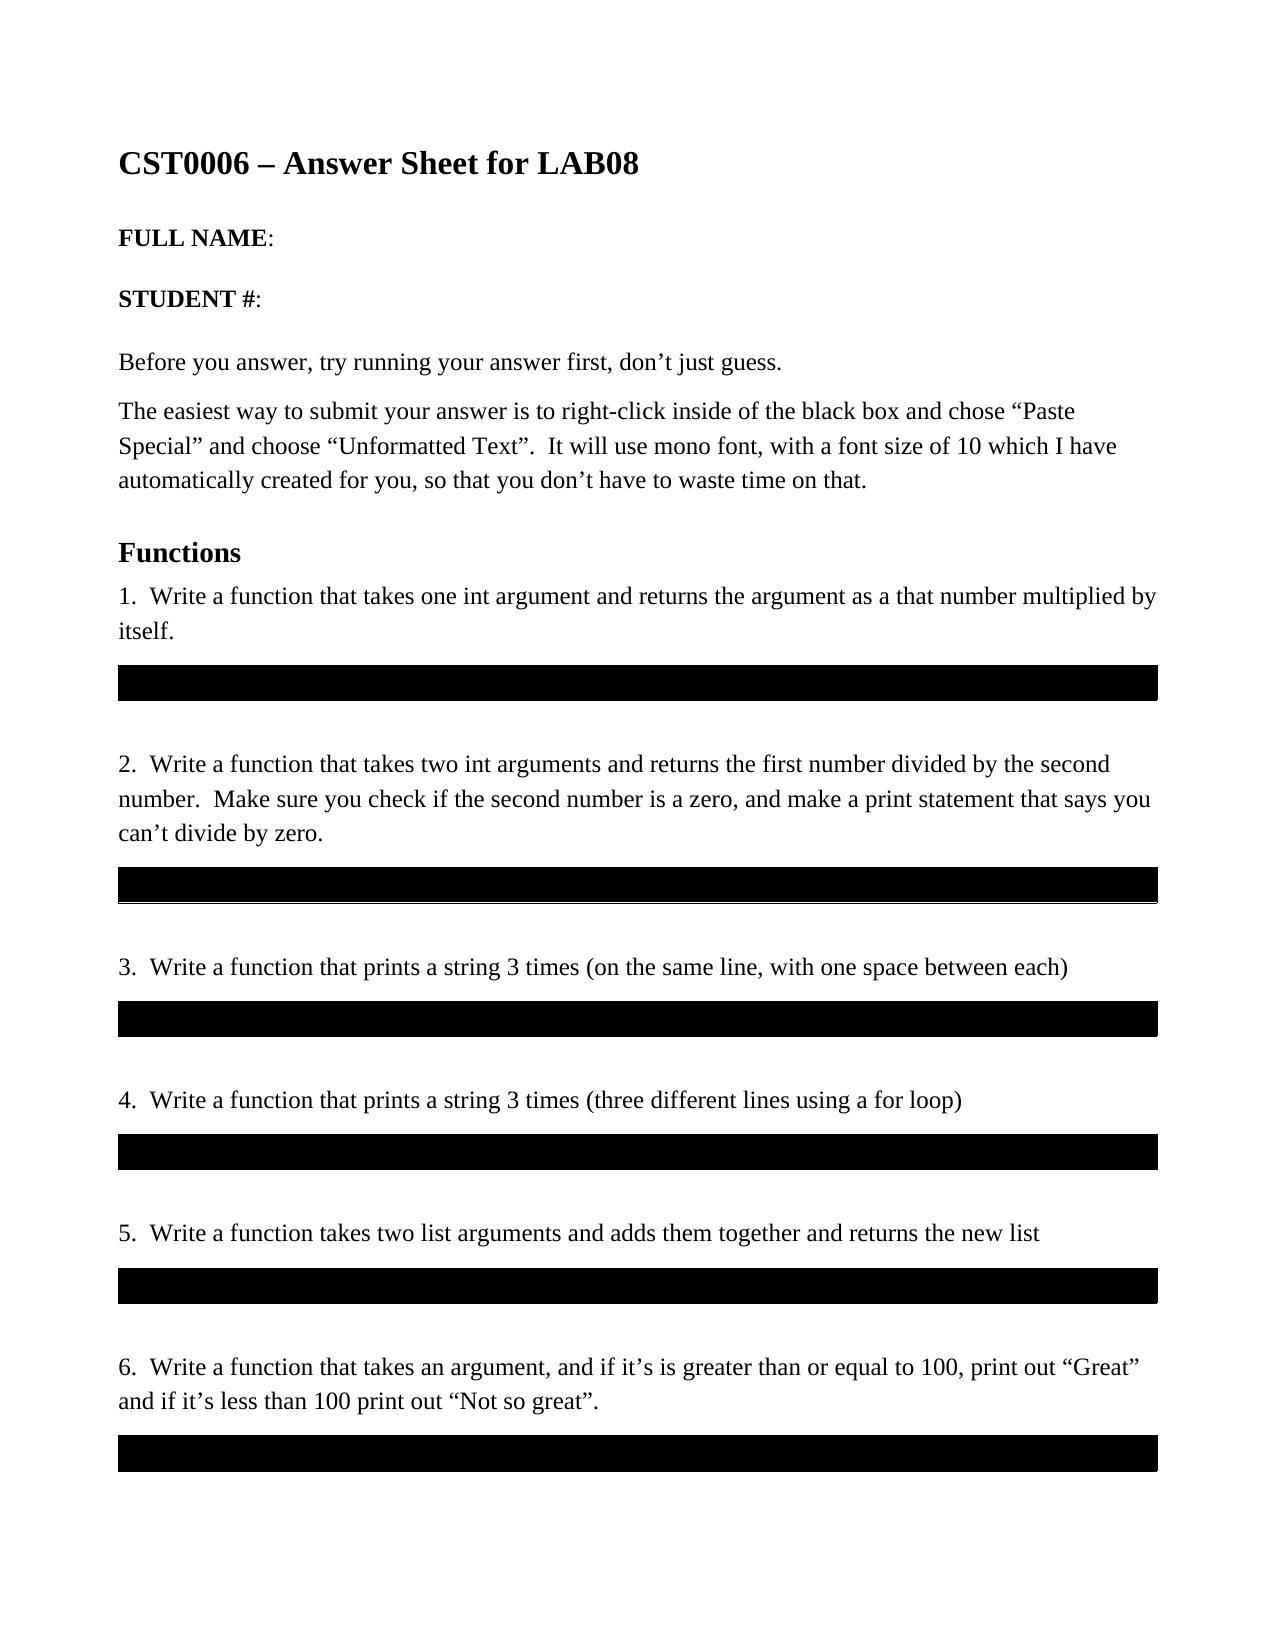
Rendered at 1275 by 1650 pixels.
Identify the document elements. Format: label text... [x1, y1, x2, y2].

text 1. Write a function that takes one int argument and returns the argument as a that number multiplied by itself. [118, 581, 1157, 644]
text 5. Write a function takes two list arguments and adds them together and returns the new list [118, 1218, 1157, 1247]
table_header [119, 1436, 1157, 1471]
table_header [119, 666, 1157, 700]
text STUDENT #: [118, 280, 1157, 314]
text FULL NAME: [118, 223, 1157, 251]
table_header [119, 1002, 1157, 1036]
text The easiest way to submit your answer is to right-click inside of the black box and chose “Paste Special” and choose “Unformatted Text”. It will use mono font, with a font size of 10 which I have automatically created for you, so that you don’t have to waste time on that. [118, 396, 1157, 494]
table_header [119, 1135, 1157, 1169]
text 6. Write a function that takes an argument, and if it’s is greater than or equal to 100, print out “Great” and if it’s less than 100 print out “Not so great”. [118, 1352, 1157, 1415]
text 2. Write a function that takes two int arguments and returns the first number divided by the second number. Make sure you check if the second number is a zero, and make a print statement that says you can’t divide by zero. [118, 749, 1157, 847]
text 3. Write a function that prints a string 3 times (on the same line, with one space between each) [118, 952, 1157, 980]
subtitle CST0006 – Answer Sheet for LAB08 [118, 143, 1157, 181]
text 4. Write a function that prints a string 3 times (three different lines using a for loop) [118, 1085, 1157, 1114]
table_header [119, 1269, 1157, 1303]
table_header [119, 868, 1157, 902]
text Before you answer, try running your answer first, don’t just guess. [118, 347, 1157, 376]
subtitle Functions [118, 535, 1157, 569]
